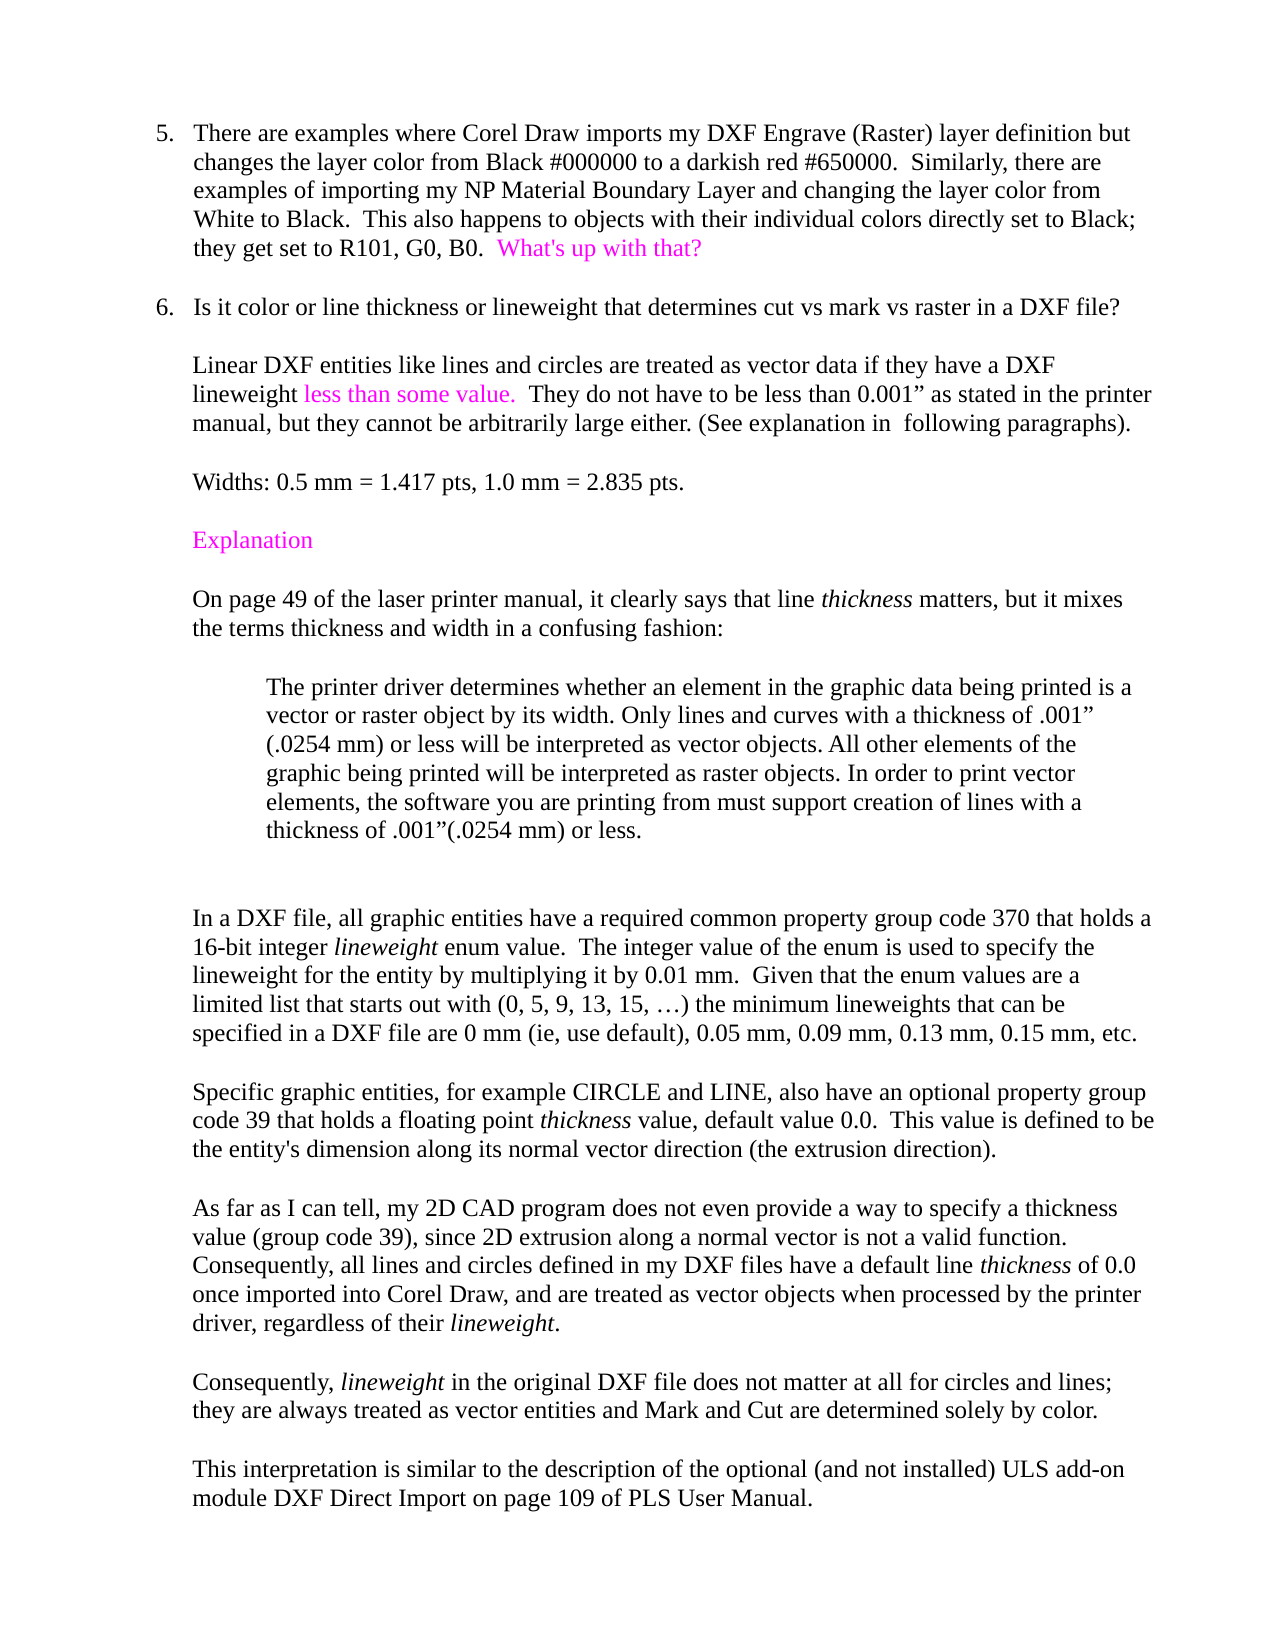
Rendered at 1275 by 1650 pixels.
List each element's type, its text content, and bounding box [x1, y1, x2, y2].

text Linear DXF entities like lines and circles are treated as vector data if they have a DXF lineweight less than some value. They do not have to be less than 0.001” as stated in the printer manual, but they cannot be arbitrarily large either. (See explanation in following paragraphs). [192, 351, 1157, 437]
text Explanation [192, 526, 1157, 554]
text This interpretation is similar to the description of the optional (and not installed) ULS add-on module DXF Direct Import on page 109 of PLS User Manual. [192, 1454, 1157, 1512]
text As far as I can tell, my 2D CAD program does not even provide a way to specify a thickness value (group code 39), since 2D extrusion along a normal vector is not a valid function. Consequently, all lines and circles defined in my DXF files have a default line thickness of 0.0 once imported into Corel Draw, and are treated as vector objects when processed by the printer driver, regardless of their lineweight. [192, 1193, 1157, 1337]
text The printer driver determines whether an element in the graphic data being printed is a vector or raster object by its width. Only lines and curves with a thickness of .001” (.0254 mm) or less will be interpreted as vector objects. All other elements of the graphic being printed will be interpreted as raster objects. In order to print vector elements, the software you are printing from must support creation of lines with a thickness of .001”(.0254 mm) or less. [266, 672, 1157, 873]
list There are examples where Corel Draw imports my DXF Engrave (Raster) layer definition but changes the layer color from Black #000000 to a darkish red #650000. Similarly, there are examples of importing my NP Material Boundary Layer and changing the layer color from White to Black. This also happens to objects with their individual colors directly set to Black; they get set to R101, G0, B0. What's up with that? [156, 118, 1157, 262]
text Specific graphic entities, for example CIRCLE and LINE, also have an optional property group code 39 that holds a floating point thickness value, default value 0.0. This value is defined to be the entity's dimension along its normal vector direction (the extrusion direction). [192, 1077, 1157, 1163]
text Consequently, lineweight in the original DXF file does not matter at all for circles and lines; they are always treated as vector entities and Mark and Cut are determined solely by color. [192, 1367, 1157, 1424]
text On page 49 of the laser printer manual, it clearly says that line thickness matters, but it mixes the terms thickness and width in a confusing fashion: [192, 584, 1157, 642]
text Widths: 0.5 mm = 1.417 pts, 1.0 mm = 2.835 pts. [192, 467, 1157, 496]
list Is it color or line thickness or lineweight that determines cut vs mark vs raster in a DXF file? [156, 292, 1157, 321]
text In a DXF file, all graphic entities have a required common property group code 370 that holds a 16-bit integer lineweight enum value. The integer value of the enum is used to specify the lineweight for the entity by multiplying it by 0.01 mm. Given that the enum values are a limited list that starts out with (0, 5, 9, 13, 15, …) the minimum lineweights that can be specified in a DXF file are 0 mm (ie, use default), 0.05 mm, 0.09 mm, 0.13 mm, 0.15 mm, etc. [192, 903, 1157, 1047]
